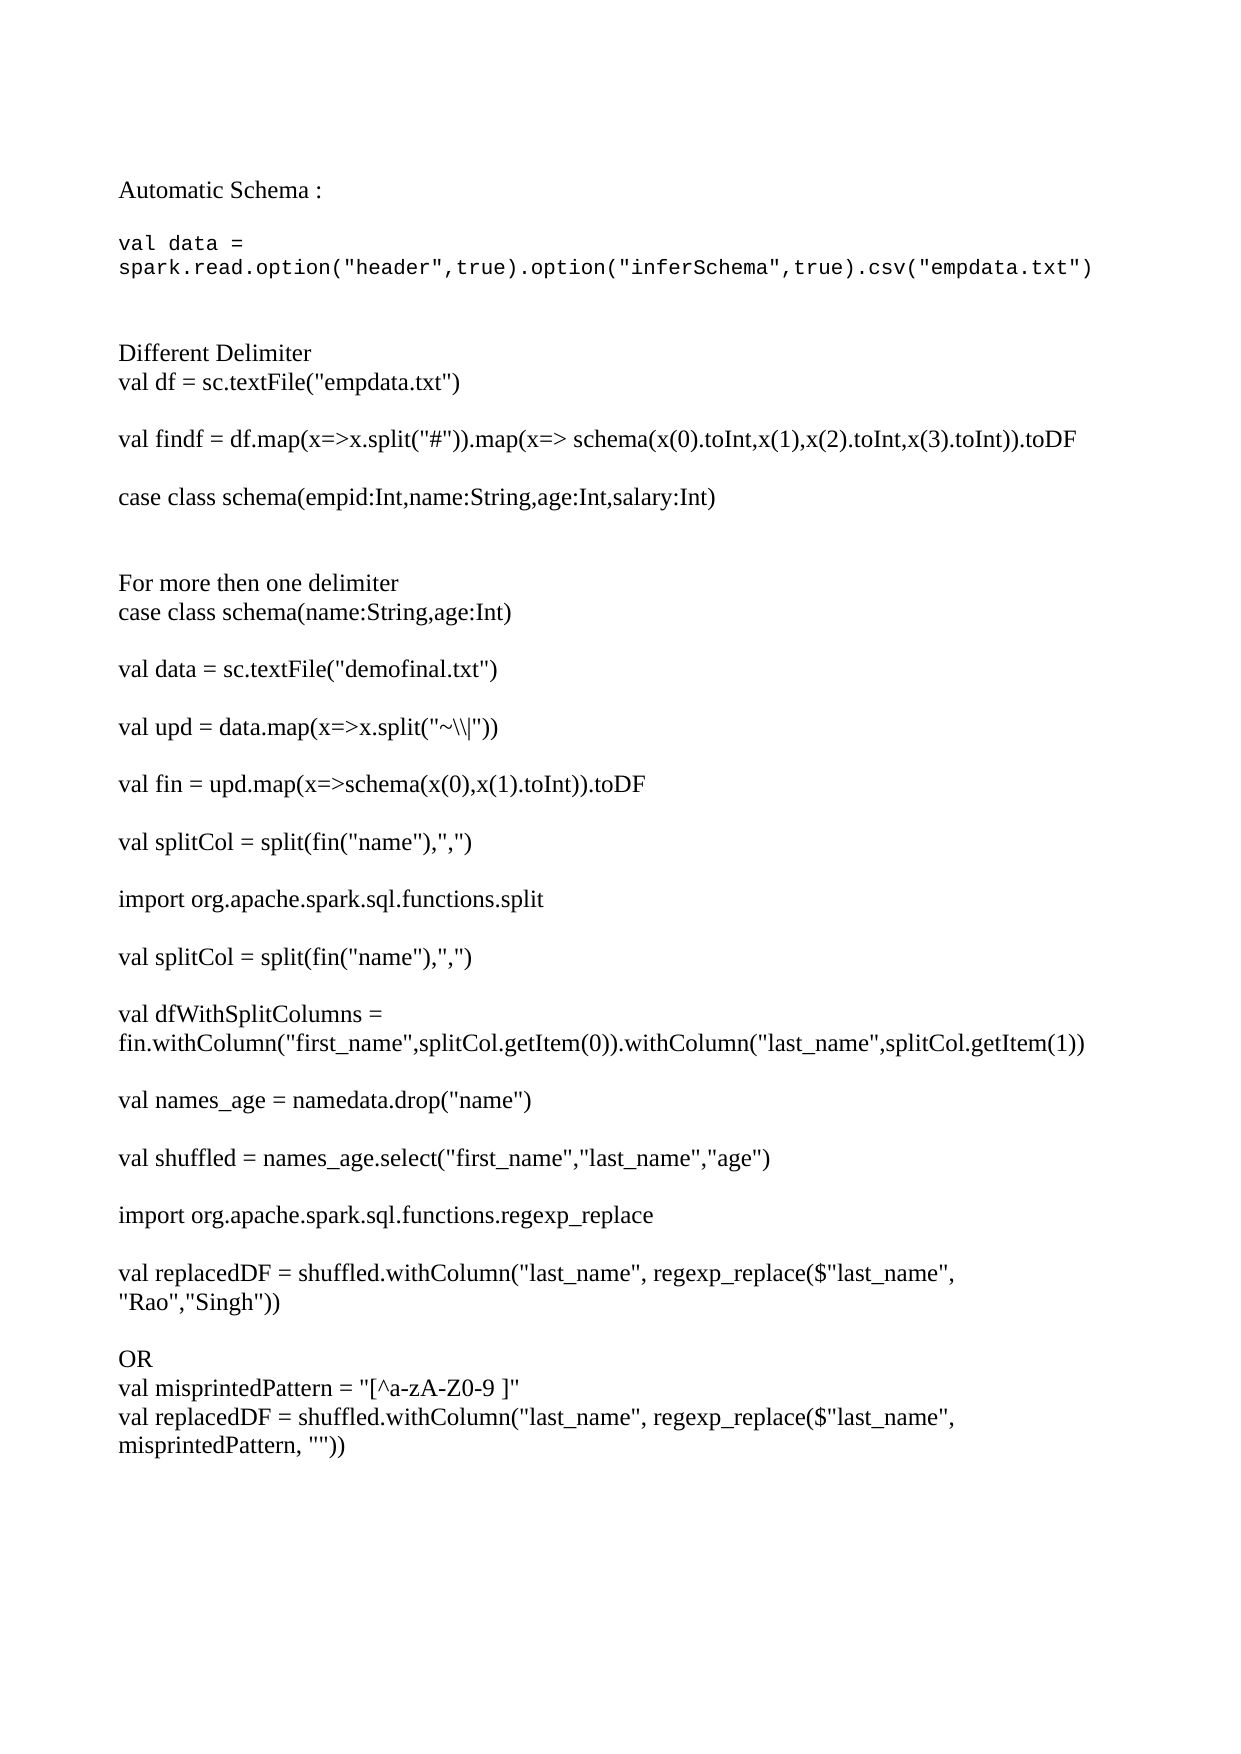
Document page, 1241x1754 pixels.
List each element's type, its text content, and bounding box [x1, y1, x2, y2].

text case class schema(empid:Int,name:String,age:Int,salary:Int) [118, 482, 1122, 510]
text OR [118, 1344, 1122, 1373]
text val upd = data.map(x=>x.split("~\\|")) [118, 712, 1122, 740]
text val splitCol = split(fin("name"),",") [118, 942, 1122, 970]
text For more then one delimiter [118, 568, 1122, 597]
text case class schema(name:String,age:Int) [118, 597, 1122, 625]
text val data = sc.textFile("demofinal.txt") [118, 654, 1122, 683]
text val shuffled = names_age.select("first_name","last_name","age") [118, 1143, 1122, 1172]
text val splitCol = split(fin("name"),",") [118, 827, 1122, 855]
text val dfWithSplitColumns = fin.withColumn("first_name",splitCol.getItem(0)).withColumn("last_name",splitCol.getItem(1)) [118, 999, 1122, 1057]
text val findf = df.map(x=>x.split("#")).map(x=> schema(x(0).toInt,x(1),x(2).toInt,x(3).toInt)).toDF [118, 424, 1122, 453]
text import org.apache.spark.sql.functions.split [118, 884, 1122, 913]
text val misprintedPattern = "[^a-zA-Z0-9 ]" [118, 1373, 1122, 1402]
text val names_age = namedata.drop("name") [118, 1085, 1122, 1114]
text val replacedDF = shuffled.withColumn("last_name", regexp_replace($"last_name", misprintedPattern, "")) [118, 1402, 1122, 1459]
text val replacedDF = shuffled.withColumn("last_name", regexp_replace($"last_name", "Rao","Singh")) [118, 1258, 1122, 1315]
text val fin = upd.map(x=>schema(x(0),x(1).toInt)).toDF [118, 769, 1122, 798]
text val df = sc.textFile("empdata.txt") [118, 367, 1122, 395]
text val data = spark.read.option("header",true).option("inferSchema",true).csv("empdata.txt") [118, 233, 1122, 280]
text Different Delimiter [118, 338, 1122, 367]
text Automatic Schema : [118, 176, 1122, 204]
text import org.apache.spark.sql.functions.regexp_replace [118, 1200, 1122, 1229]
